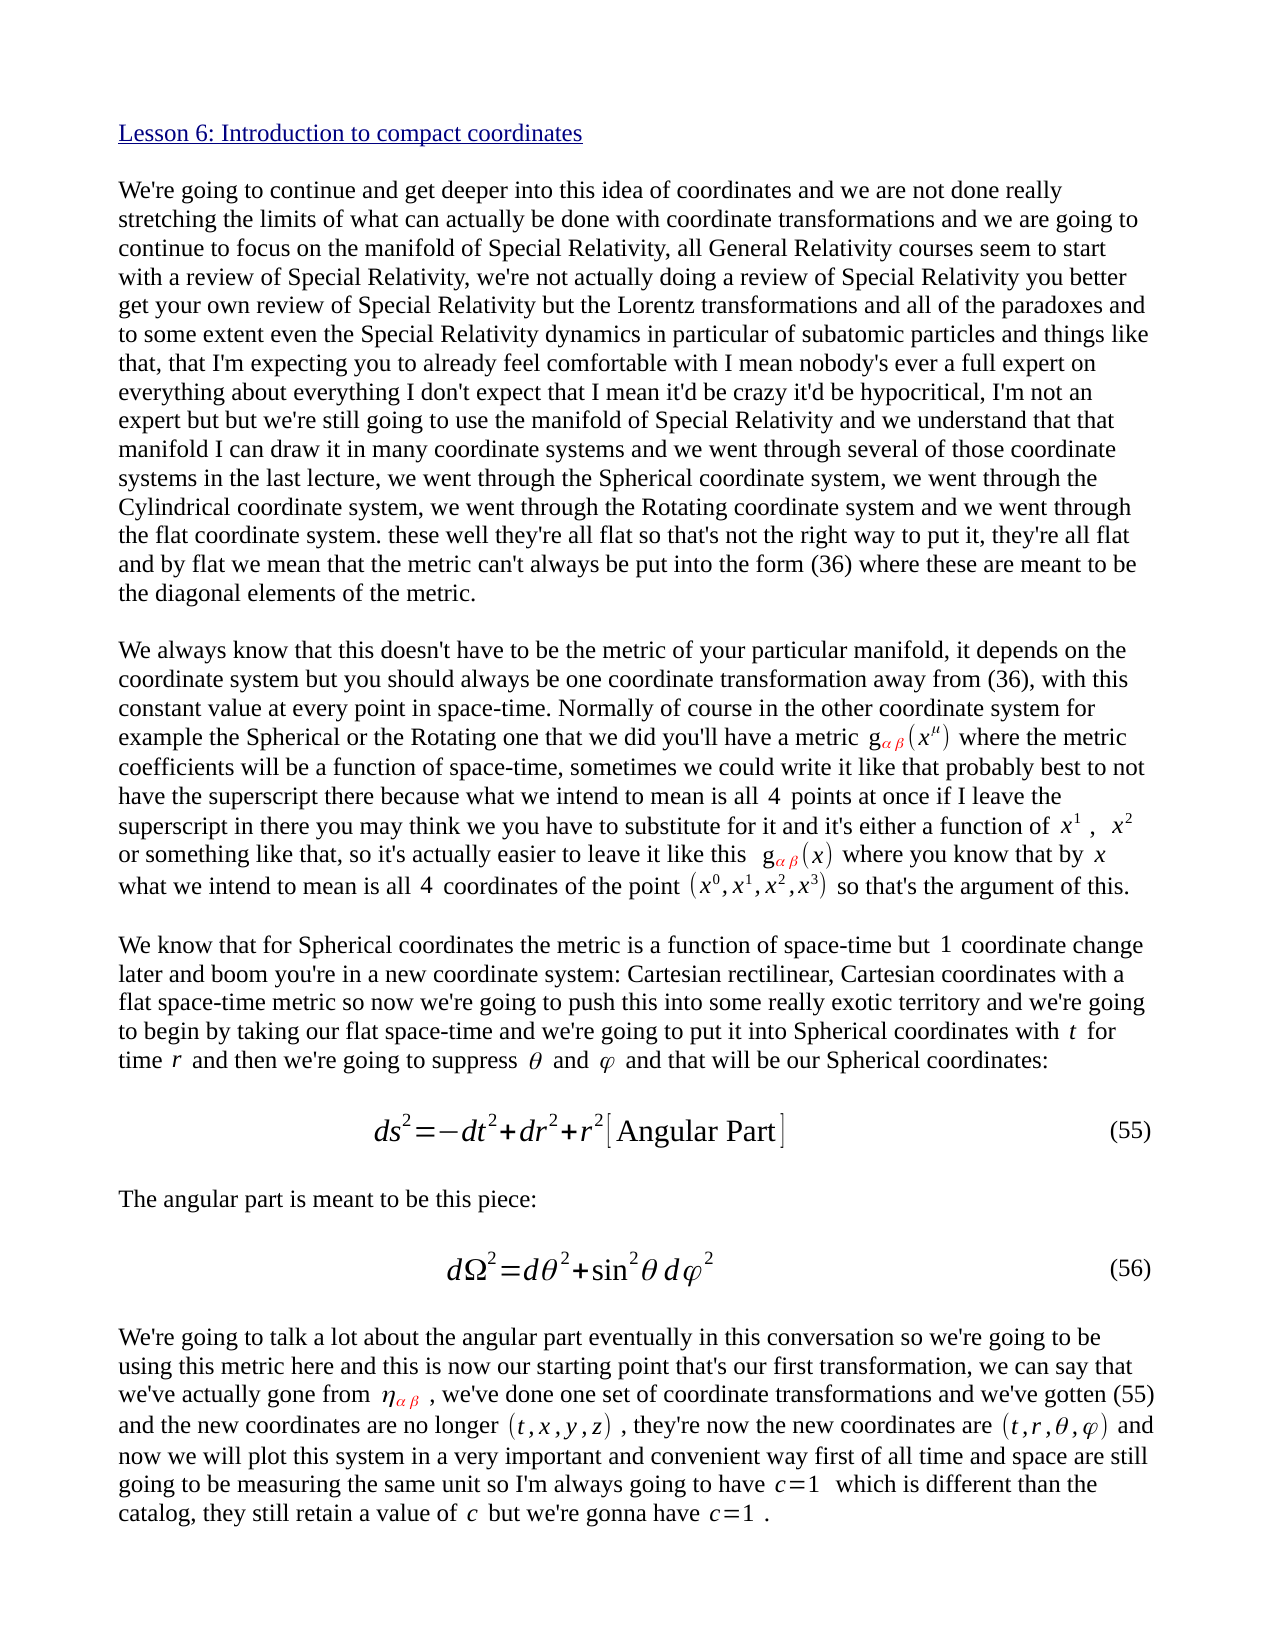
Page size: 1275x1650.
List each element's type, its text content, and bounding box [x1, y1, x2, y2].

text We're going to talk a lot about the angular part eventually in this conversation so we're going to be using this metric here and this is now our starting point that's our first transformation, we can say that we've actually gone from, we've done one set of coordinate transformations and we've gotten (55) [118, 1322, 1157, 1410]
table_header [118, 1242, 1041, 1293]
text We always know that this doesn't have to be the metric of your particular manifold, it depends on the coordinate system but you should always be one coordinate transformation away from (36), with this constant value at every point in space-time. Normally of course in the other coordinate system for example the Spherical or the Rotating one that we did you'll have a metricwhere the metric coefficients will be a function of space-time, sometimes we could write it like that probably best to not have the superscript there because what we intend to mean is allpoints at once if I leave the superscript in there you may think we you have to substitute for it and it's either a function of, or something like that, so it's actually easier to leave it like this where you know that bywhat we intend to mean is allcoordinates of the pointso that's the argument of this. [118, 636, 1157, 901]
text and the new coordinates are no longer, they're now the new coordinates areand now we will plot this system in a very important and convenient way first of all time and space are still [118, 1410, 1157, 1469]
text Lesson 6: Introduction to compact coordinates [118, 118, 1157, 147]
text We're going to continue and get deeper into this idea of coordinates and we are not done really stretching the limits of what can actually be done with coordinate transformations and we are going to continue to focus on the manifold of Special Relativity, all General Relativity courses seem to start with a review of Special Relativity, we're not actually doing a review of Special Relativity you better get your own review of Special Relativity but the Lorentz transformations and all of the paradoxes and [118, 176, 1157, 319]
text We know that for Spherical coordinates the metric is a function of space-time butcoordinate change later and boom you're in a new coordinate system: Cartesian rectilinear, Cartesian coordinates with a flat space-time metric so now we're going to push this into some really exotic territory and we're going to begin by taking our flat space-time and we're going to put it into Spherical coordinates withfor timeand then we're going to suppressandand that will be our Spherical coordinates: [118, 930, 1157, 1074]
text going to be measuring the same unit so I'm always going to have which is different than the catalog, they still retain a value ofbut we're gonna have. [118, 1469, 1157, 1527]
text to some extent even the Special Relativity dynamics in particular of subatomic particles and things like that, that I'm expecting you to already feel comfortable with I mean nobody's ever a full expert on everything about everything I don't expect that I mean it'd be crazy it'd be hypocritical, I'm not an expert but but we're still going to use the manifold of Special Relativity and we understand that that manifold I can draw it in many coordinate systems and we went through several of those coordinate systems in the last lecture, we went through the Spherical coordinate system, we went through the Cylindrical coordinate system, we went through the Rotating coordinate system and we went through [118, 319, 1157, 521]
text the flat coordinate system. these well they're all flat so that's not the right way to put it, they're all flat [118, 521, 1157, 549]
text The angular part is meant to be this piece: [118, 1184, 1157, 1213]
table_header [118, 1103, 1041, 1156]
text and by flat we mean that the metric can't always be put into the form (36) where these are meant to be the diagonal elements of the metric. [118, 549, 1157, 607]
table_header (55) [1041, 1103, 1157, 1156]
table_header (56) [1041, 1242, 1157, 1293]
